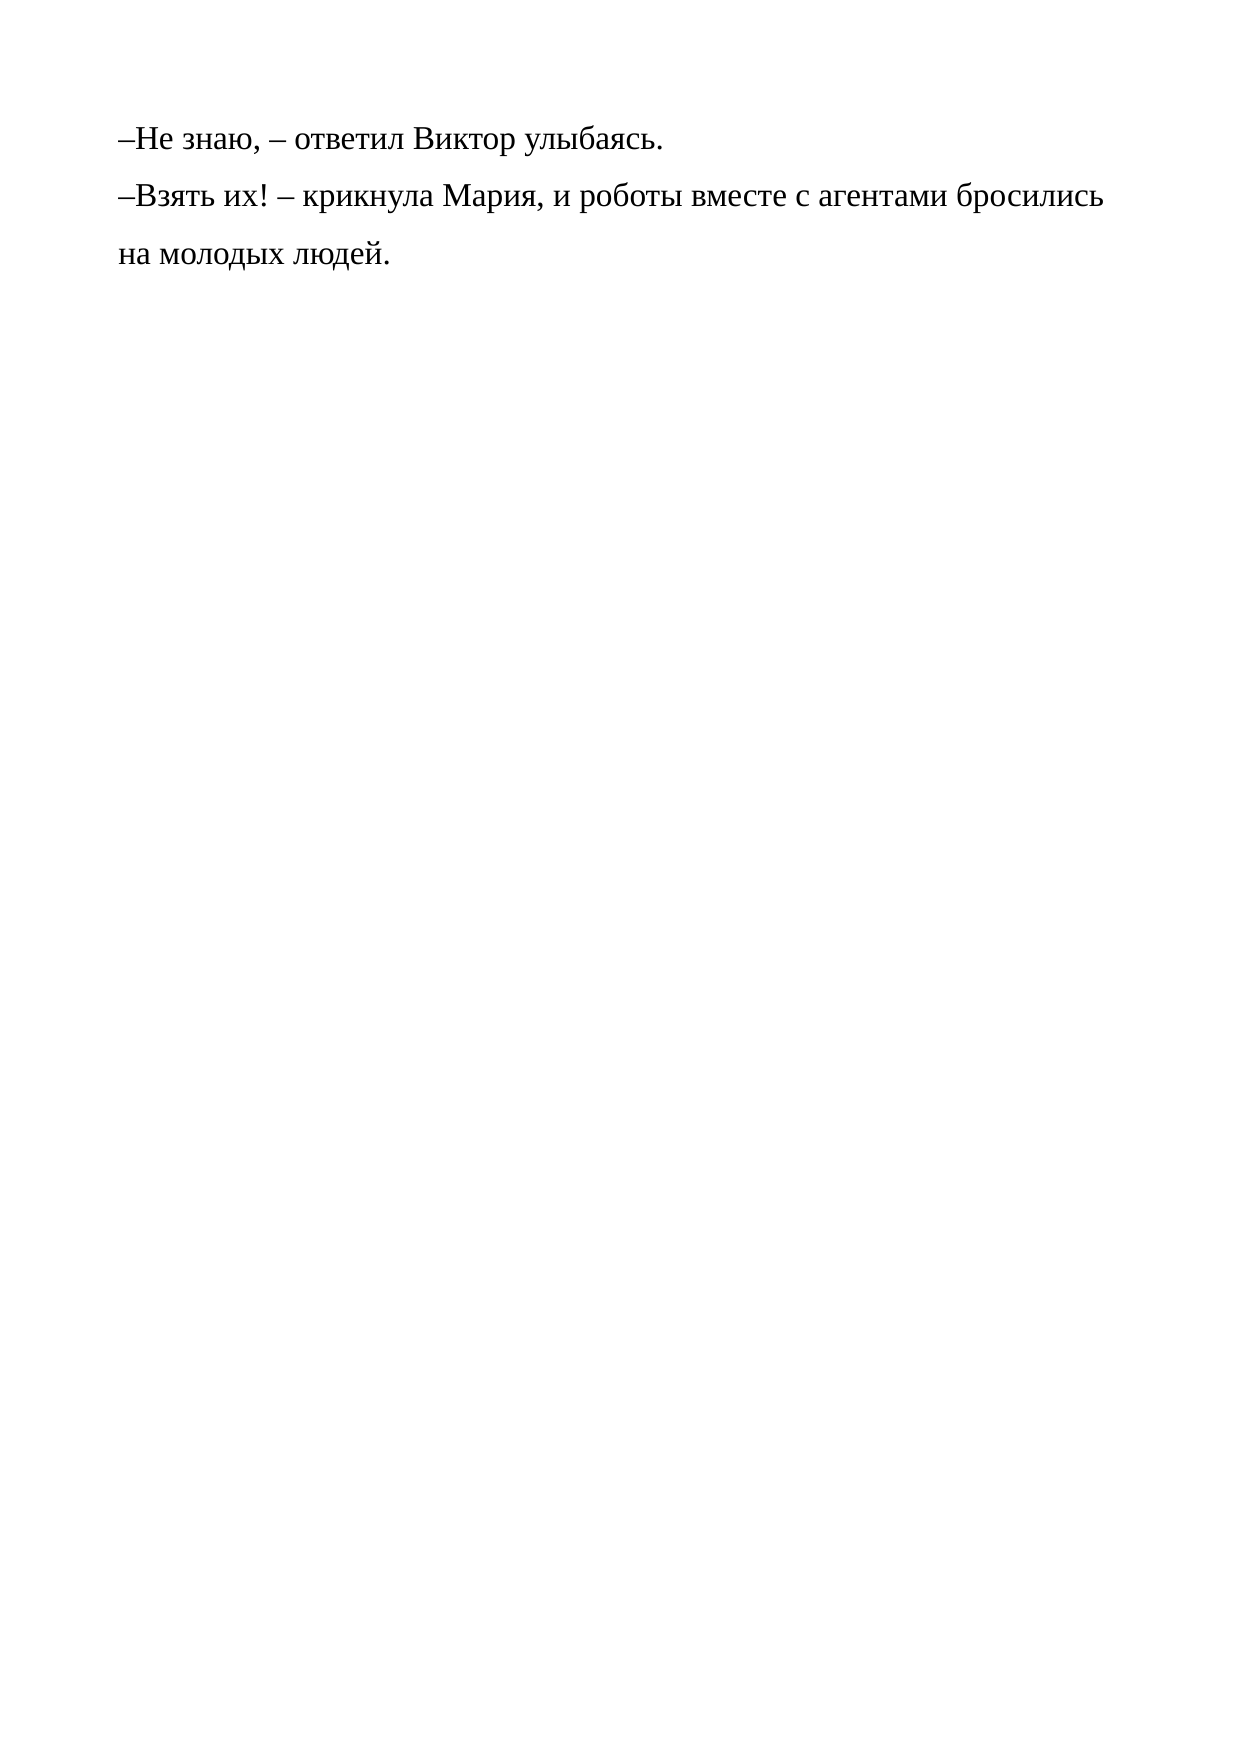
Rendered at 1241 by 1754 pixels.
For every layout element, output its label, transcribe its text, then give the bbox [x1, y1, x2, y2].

text –Взять их! – крикнула Мария, и роботы вместе с агентами бросились на молодых людей. [118, 176, 1122, 271]
text –Не знаю, – ответил Виктор улыбаясь. [118, 118, 1122, 156]
